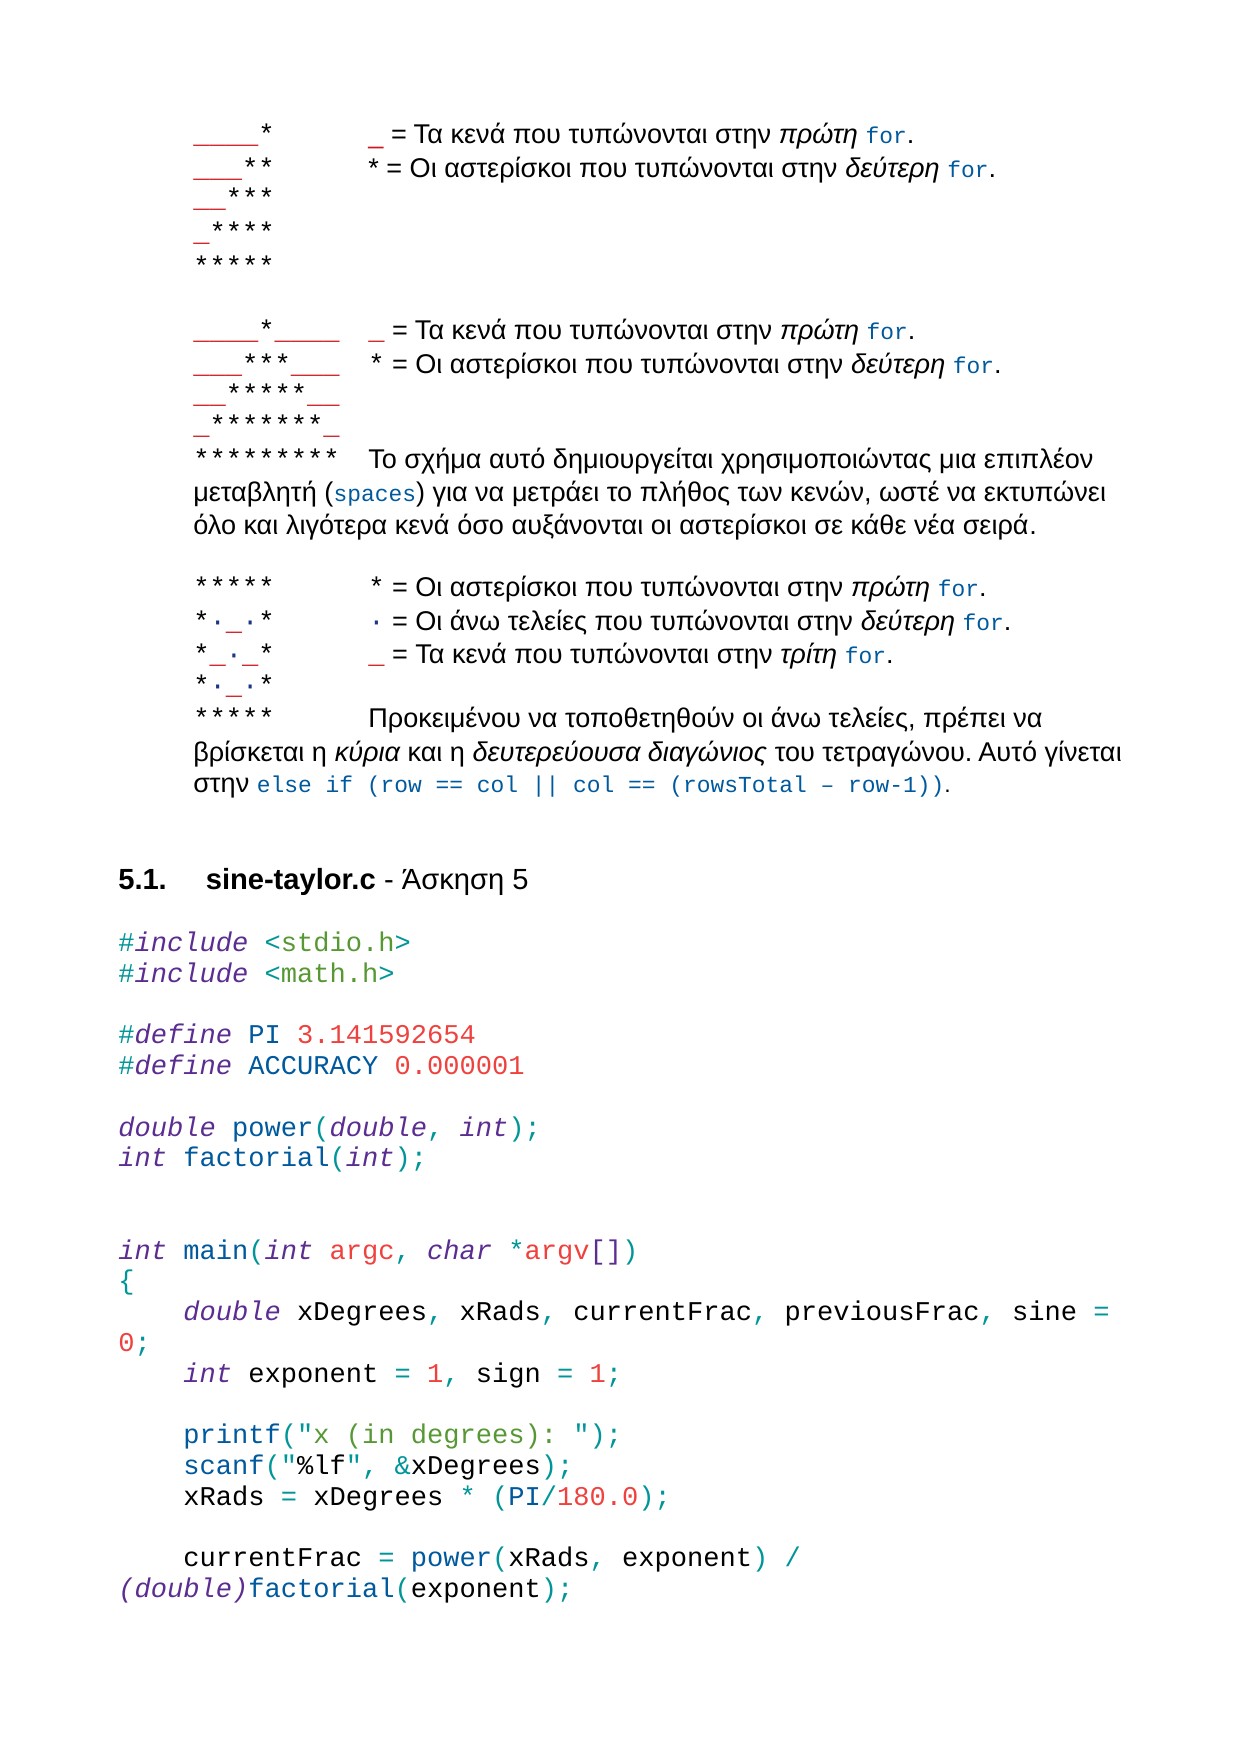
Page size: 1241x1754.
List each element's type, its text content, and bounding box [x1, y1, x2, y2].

list _**** ***** [156, 216, 1122, 283]
list ___** * = Οι αστερίσκοι που τυπώνονται στην δεύτερη for. __*** [156, 152, 1122, 216]
list ____* _ = Τα κενά που τυπώνονται στην πρώτη for. [156, 118, 1122, 152]
text currentFrac = power(xRads, exponent) / (double)factorial(exponent); [118, 1544, 1122, 1605]
text xRads = xDegrees * (PI/180.0); [118, 1482, 1122, 1513]
text printf("x (in degrees): "); [118, 1421, 1122, 1452]
text #define ACCURACY 0.000001 [118, 1052, 1122, 1083]
text scanf("%lf", &xDegrees); [118, 1452, 1122, 1482]
text #include <math.h> [118, 960, 1122, 991]
text #define PI 3.141592654 [118, 1021, 1122, 1052]
text { [118, 1267, 1122, 1298]
list __*****__ [156, 381, 1122, 412]
text #include <stdio.h> [118, 929, 1122, 960]
list ***** * = Οι αστερίσκοι που τυπώνονται στην πρώτη for. *·_·* · = Οι άνω τελείες που τυπώνονται στην δεύτερη for. *_·_* _ = Τα κενά που τυπώνονται στην τρίτη for. [156, 571, 1122, 672]
list ********* Το σχήμα αυτό δημιουργείται χρησιμοποιώντας μια επιπλέον μεταβλητή (spaces) για να μετράει το πλήθος των κενών, ωστέ να εκτυπώνει όλο και λιγότερα κενά όσο αυξάνονται οι αστερίσκοι σε κάθε νέα σειρά. [156, 443, 1122, 540]
list ___***___ * = Οι αστερίσκοι που τυπώνονται στην δεύτερη for. [156, 348, 1122, 381]
list _*******_ [156, 412, 1122, 443]
text int main(int argc, char *argv[]) [118, 1236, 1122, 1267]
list ____*____ _ = Τα κενά που τυπώνονται στην πρώτη for. [156, 314, 1122, 348]
text int factorial(int); [118, 1144, 1122, 1175]
text int exponent = 1, sign = 1; [118, 1359, 1122, 1390]
text double xDegrees, xRads, currentFrac, previousFrac, sine = 0; [118, 1298, 1122, 1359]
list *·_·* [156, 672, 1122, 702]
text double power(double, int); [118, 1113, 1122, 1144]
text 5.1. sine-taylor.c - Άσκηση 5 [118, 862, 1122, 896]
list ***** Προκειμένου να τοποθετηθούν οι άνω τελείες, πρέπει να βρίσκεται η κύρια και η δευτερεύουσα διαγώνιος του τετραγώνου. Αυτό γίνεται στην else if (row == col || col == (rowsTotal – row-1)). [156, 702, 1122, 799]
